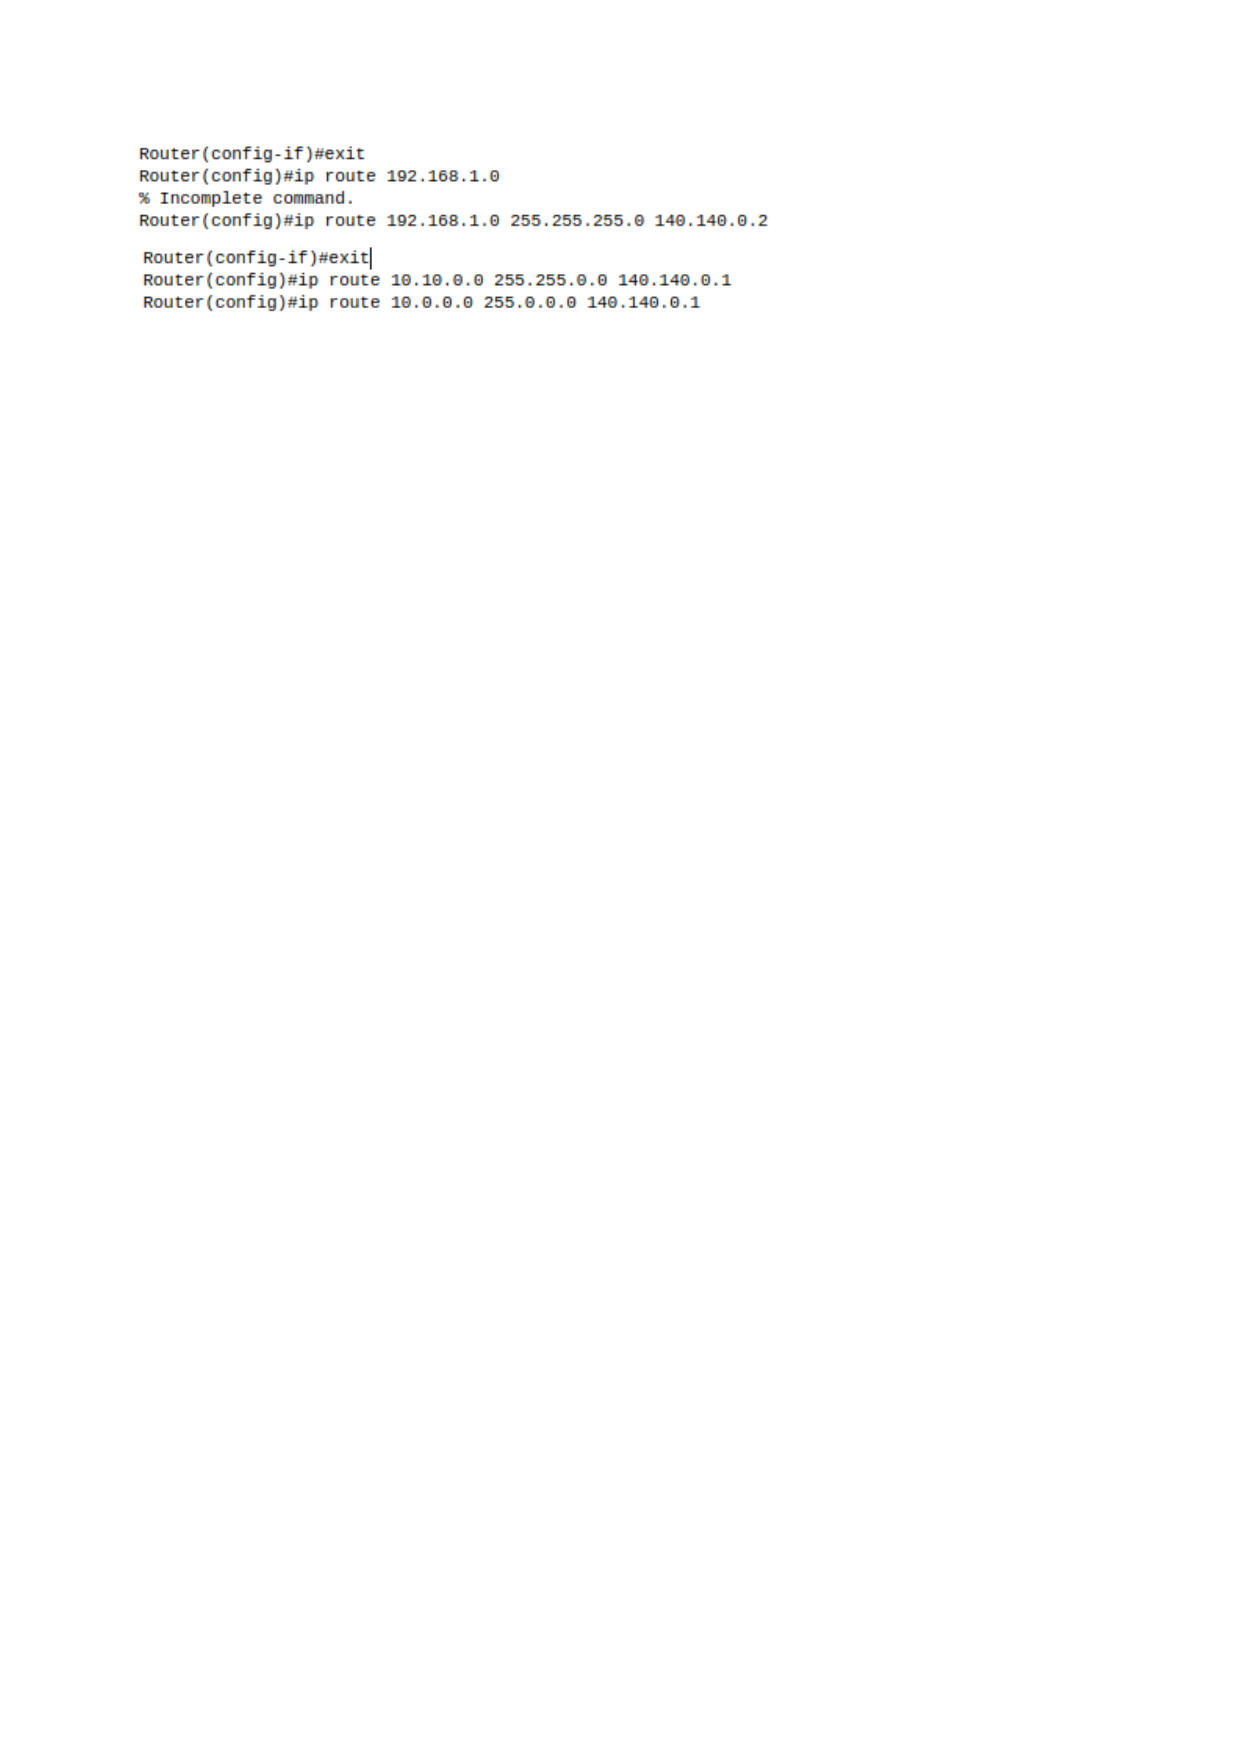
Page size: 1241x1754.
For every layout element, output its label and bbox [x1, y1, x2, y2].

picture [133, 142, 776, 231]
picture [137, 246, 754, 316]
